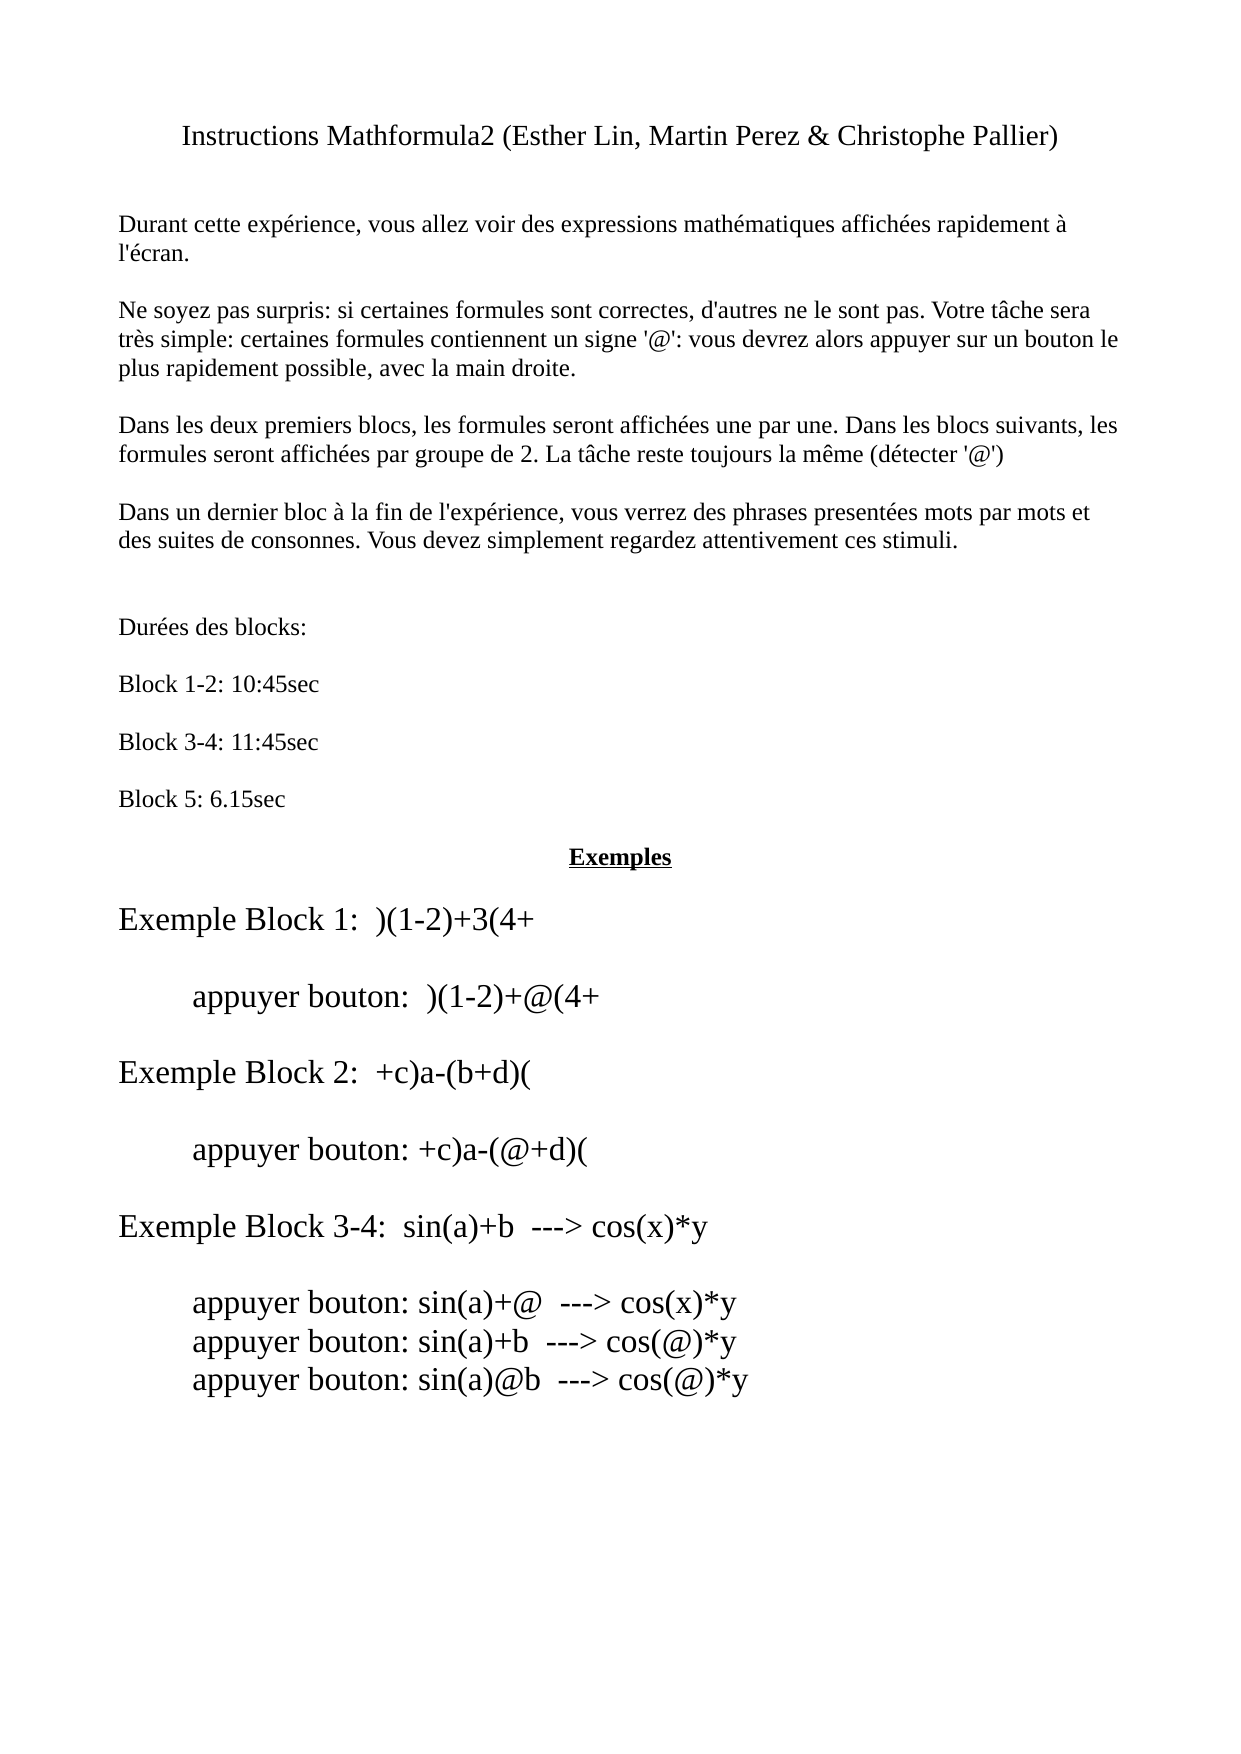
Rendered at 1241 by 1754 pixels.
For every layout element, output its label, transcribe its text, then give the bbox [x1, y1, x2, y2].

text Durées des blocks: [118, 612, 1122, 640]
text Exemple Block 1: )(1-2)+3(4+ [118, 899, 1122, 937]
text Dans un dernier bloc à la fin de l'expérience, vous verrez des phrases presentées mots par mots et des suites de consonnes. Vous devez simplement regardez attentivement ces stimuli. [118, 497, 1122, 554]
text Block 5: 6.15sec [118, 784, 1122, 813]
text appuyer bouton: sin(a)@b ---> cos(@)*y [118, 1359, 1122, 1397]
text Ne soyez pas surpris: si certaines formules sont correctes, d'autres ne le sont pas. Votre tâche sera très simple: certaines formules contiennent un signe '@': vous devrez alors appuyer sur un bouton le plus rapidement possible, avec la main droite. [118, 295, 1122, 382]
text Durant cette expérience, vous allez voir des expressions mathématiques affichées rapidement à l'écran. [118, 209, 1122, 267]
text Exemples [118, 842, 1122, 870]
text Exemple Block 2: +c)a-(b+d)( [118, 1052, 1122, 1091]
text Block 3-4: 11:45sec [118, 727, 1122, 755]
text appuyer bouton: )(1-2)+@(4+ [118, 976, 1122, 1014]
text Block 1-2: 10:45sec [118, 669, 1122, 698]
text Exemple Block 3-4: sin(a)+b ---> cos(x)*y [118, 1206, 1122, 1244]
text appuyer bouton: +c)a-(@+d)( [118, 1129, 1122, 1167]
text appuyer bouton: sin(a)+@ ---> cos(x)*y [118, 1282, 1122, 1321]
text appuyer bouton: sin(a)+b ---> cos(@)*y [118, 1321, 1122, 1359]
text Dans les deux premiers blocs, les formules seront affichées une par une. Dans les blocs suivants, les formules seront affichées par groupe de 2. La tâche reste toujours la même (détecter '@') [118, 410, 1122, 468]
text Instructions Mathformula2 (Esther Lin, Martin Perez & Christophe Pallier) [118, 118, 1122, 152]
